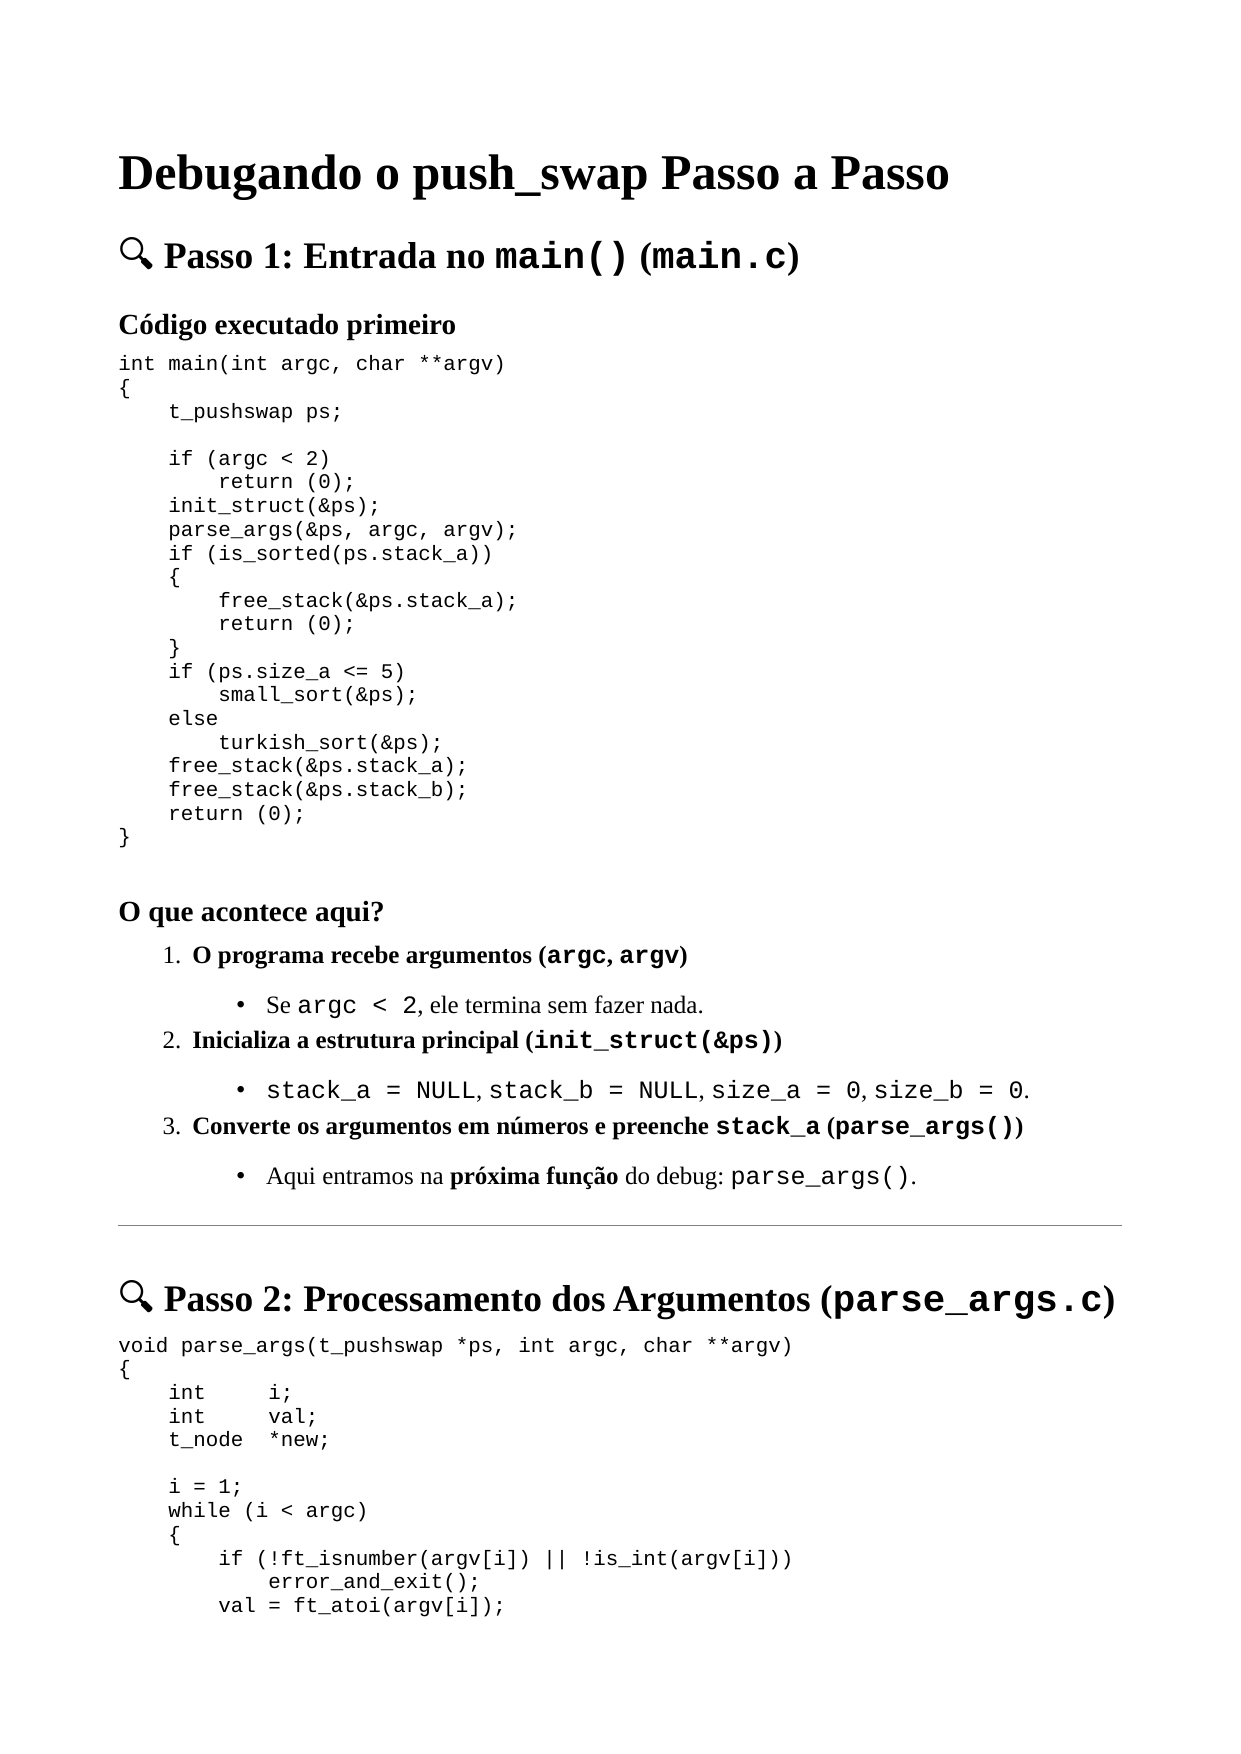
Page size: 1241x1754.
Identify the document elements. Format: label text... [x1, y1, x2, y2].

text { [118, 1524, 1122, 1547]
text init_struct(&ps); [118, 495, 1122, 519]
text int main(int argc, char **argv) [118, 353, 1122, 377]
text } [118, 637, 1122, 661]
text { [118, 566, 1122, 590]
text return (0); [118, 613, 1122, 637]
subtitle 🔍 Passo 2: Processamento dos Argumentos (parse_args.c) [118, 1276, 1122, 1322]
subtitle 🔍 Passo 1: Entrada no main() (main.c) [118, 234, 1122, 280]
text } [118, 826, 1122, 850]
list Se argc < 2, ele termina sem fazer nada. [236, 990, 1122, 1021]
text free_stack(&ps.stack_b); [118, 779, 1122, 803]
text int val; [118, 1406, 1122, 1429]
text return (0); [118, 472, 1122, 495]
list O programa recebe argumentos (argc, argv) [162, 940, 1122, 971]
text val = ft_atoi(argv[i]); [118, 1595, 1122, 1618]
text while (i < argc) [118, 1500, 1122, 1524]
text turkish_sort(&ps); [118, 732, 1122, 755]
text t_pushswap ps; [118, 401, 1122, 424]
text t_node *new; [118, 1429, 1122, 1453]
text i = 1; [118, 1477, 1122, 1500]
text if (argc < 2) [118, 448, 1122, 472]
text free_stack(&ps.stack_a); [118, 590, 1122, 613]
text parse_args(&ps, argc, argv); [118, 519, 1122, 542]
text free_stack(&ps.stack_a); [118, 755, 1122, 779]
list Inicializa a estrutura principal (init_struct(&ps)) [162, 1025, 1122, 1056]
list Aqui entramos na próxima função do debug: parse_args(). [236, 1161, 1122, 1192]
text error_and_exit(); [118, 1571, 1122, 1595]
list stack_a = NULL, stack_b = NULL, size_a = 0, size_b = 0. [236, 1075, 1122, 1106]
text small_sort(&ps); [118, 684, 1122, 708]
subtitle Debugando o push_swap Passo a Passo [118, 143, 1122, 201]
text if (is_sorted(ps.stack_a)) [118, 542, 1122, 566]
text { [118, 1358, 1122, 1382]
text { [118, 377, 1122, 401]
text void parse_args(t_pushswap *ps, int argc, char **argv) [118, 1335, 1122, 1358]
list Converte os argumentos em números e preenche stack_a (parse_args()) [162, 1111, 1122, 1142]
subtitle O que acontece aqui? [118, 894, 1122, 927]
text if (!ft_isnumber(argv[i]) || !is_int(argv[i])) [118, 1547, 1122, 1571]
subtitle Código executado primeiro [118, 307, 1122, 341]
text int i; [118, 1382, 1122, 1406]
text if (ps.size_a <= 5) [118, 661, 1122, 684]
text else [118, 708, 1122, 732]
text return (0); [118, 803, 1122, 826]
